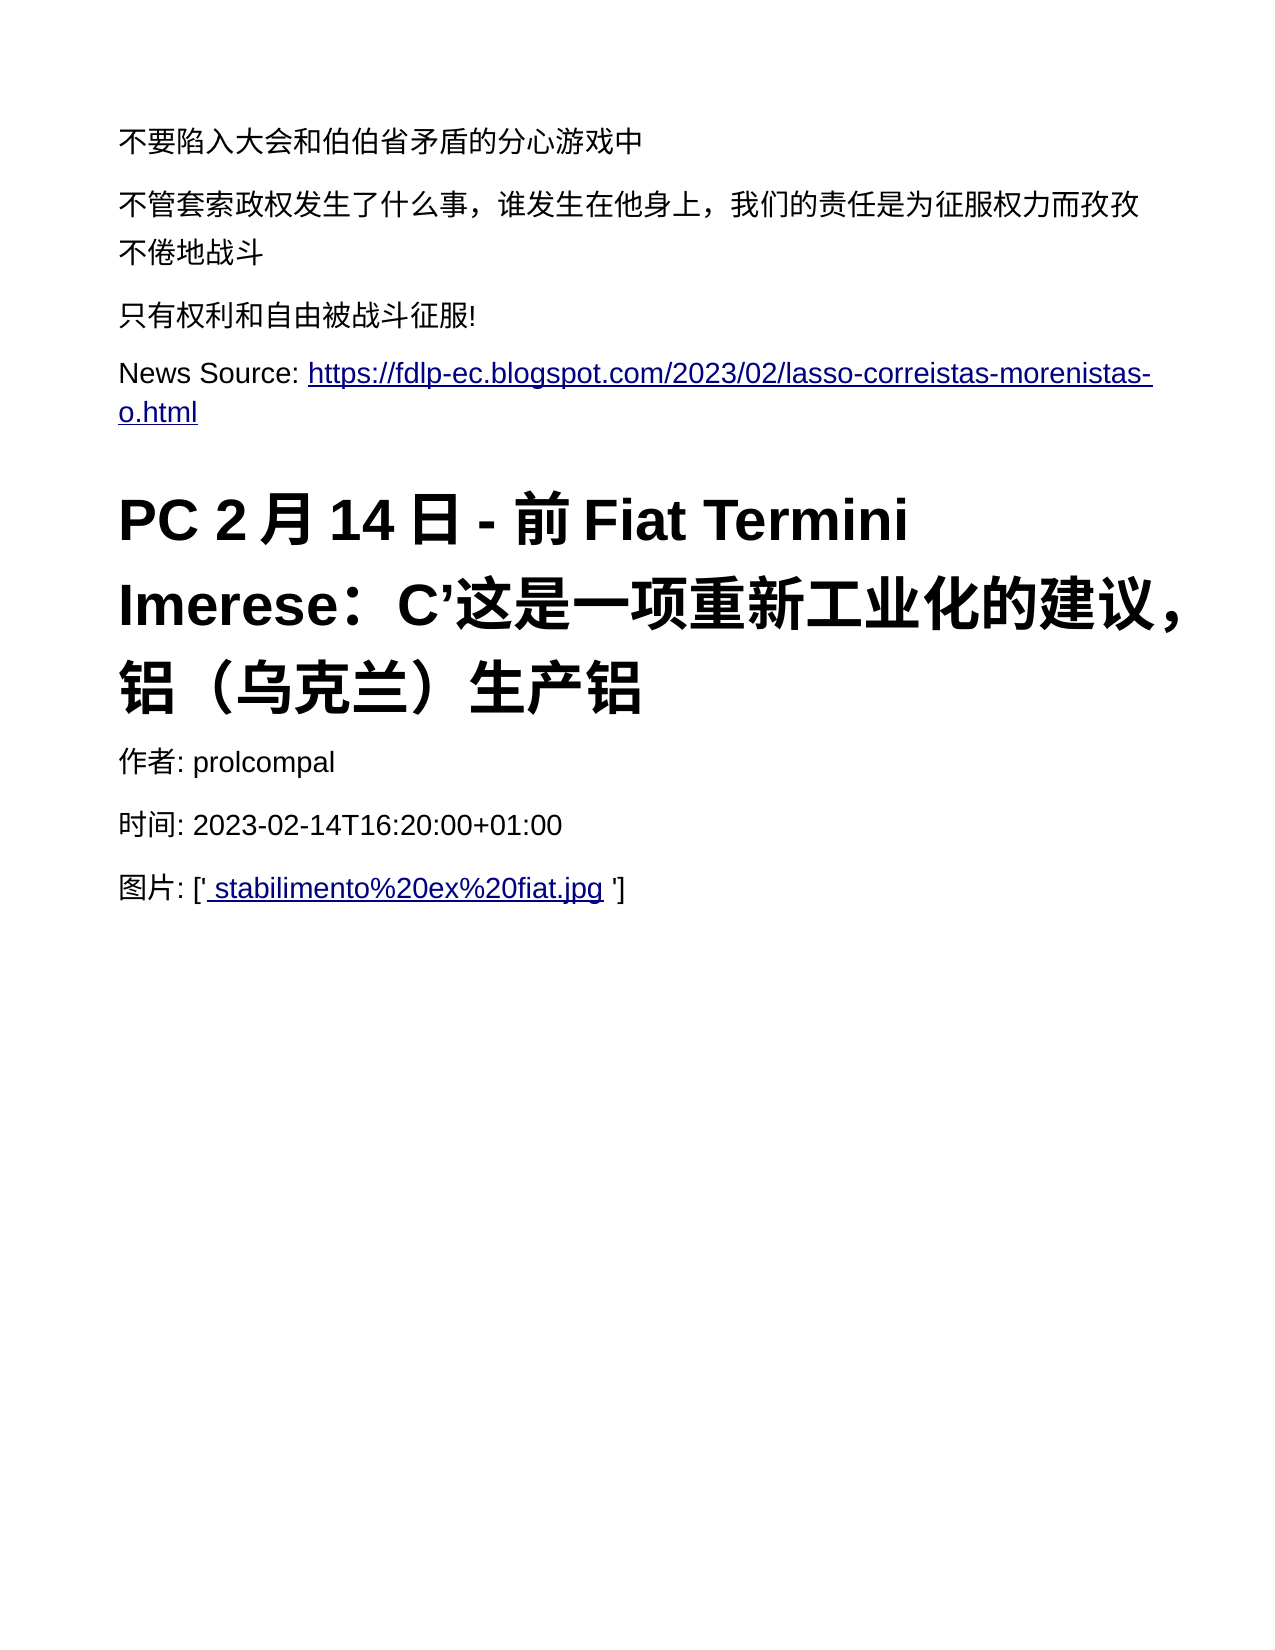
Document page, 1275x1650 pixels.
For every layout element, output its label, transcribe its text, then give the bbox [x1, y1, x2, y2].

text 只有权利和自由被战斗征服! [118, 293, 1157, 335]
text 不管套索政权发生了什么事，谁发生在他身上，我们的责任是为征服权力而孜孜不倦地战斗 [118, 181, 1157, 272]
text 作者: prolcompal [118, 739, 1157, 781]
text 图片: [' stabilimento%20ex%20fiat.jpg '] [118, 865, 1157, 907]
subtitle PC 2月14日 - 前Fiat Termini Imerese：C’这是一项重新工业化的建议，铝（乌克兰）生产铝 [118, 473, 1157, 726]
text News Source: https://fdlp-ec.blogspot.com/2023/02/lasso-correistas-morenistas-o.html [118, 356, 1157, 428]
text 不要陷入大会和伯伯省矛盾的分心游戏中 [118, 118, 1157, 160]
text 时间: 2023-02-14T16:20:00+01:00 [118, 802, 1157, 844]
